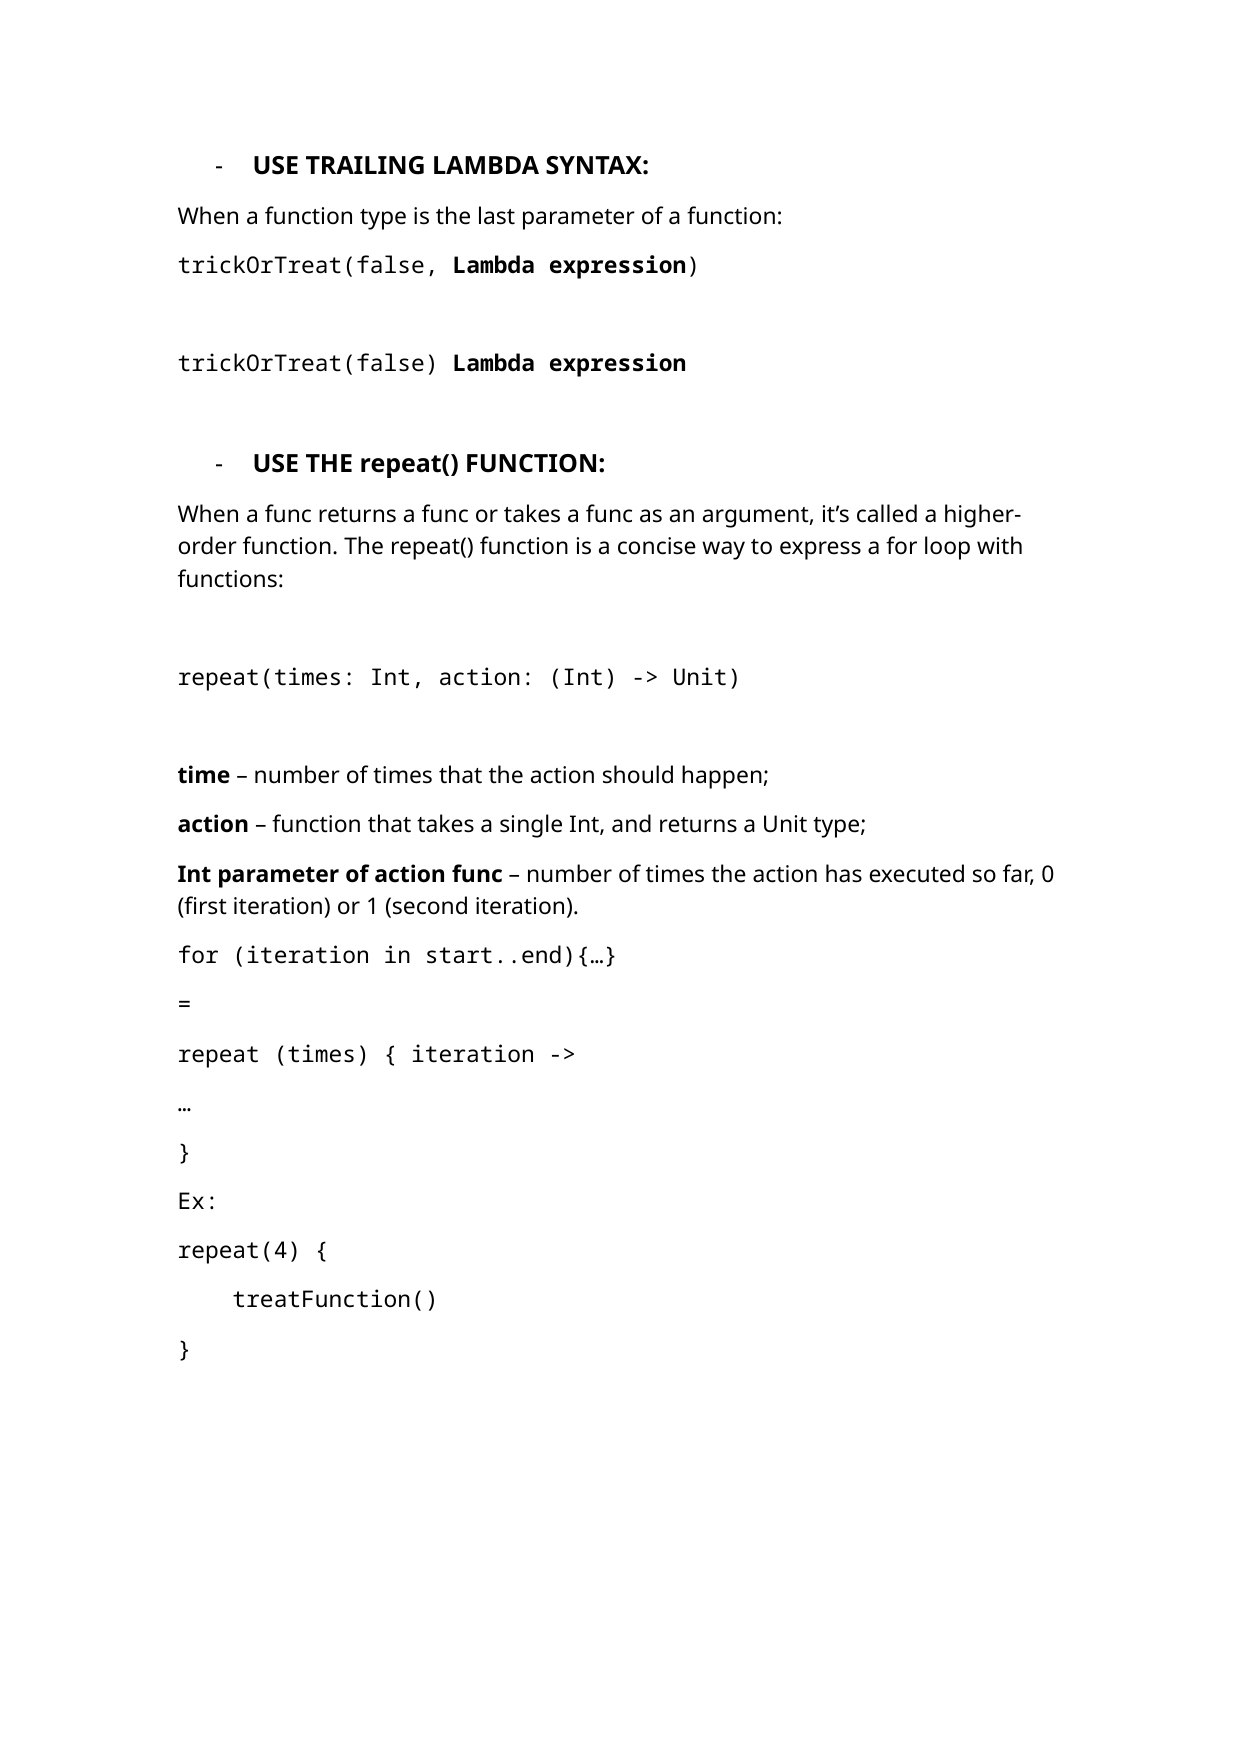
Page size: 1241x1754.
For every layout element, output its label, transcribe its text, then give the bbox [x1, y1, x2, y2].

list USE TRAILING LAMBDA SYNTAX: [215, 148, 1063, 182]
text When a func returns a func or takes a func as an argument, it’s called a higher-order function. The repeat() function is a concise way to express a for loop with functions: [177, 498, 1063, 594]
text = [177, 988, 1063, 1020]
text for (iteration in start..end){…} [177, 939, 1063, 971]
text Ex: [177, 1185, 1063, 1216]
list USE THE repeat() FUNCTION: [215, 446, 1063, 479]
text When a function type is the last parameter of a function: [177, 200, 1063, 231]
text treatFunction() [177, 1283, 1063, 1315]
text Int parameter of action func – number of times the action has executed so far, 0 (first iteration) or 1 (second iteration). [177, 858, 1063, 921]
text } [177, 1333, 1063, 1364]
text trickOrTreat(false, Lambda expression) [177, 249, 1063, 280]
text repeat(4) { [177, 1234, 1063, 1266]
text … [177, 1087, 1063, 1118]
text repeat (times) { iteration -> [177, 1038, 1063, 1069]
text } [177, 1136, 1063, 1167]
text time – number of times that the action should happen; [177, 759, 1063, 791]
text trickOrTreat(false) Lambda expression [177, 347, 1063, 378]
text repeat(times: Int, action: (Int) -> Unit) [177, 661, 1063, 692]
text action – function that takes a single Int, and returns a Unit type; [177, 808, 1063, 840]
